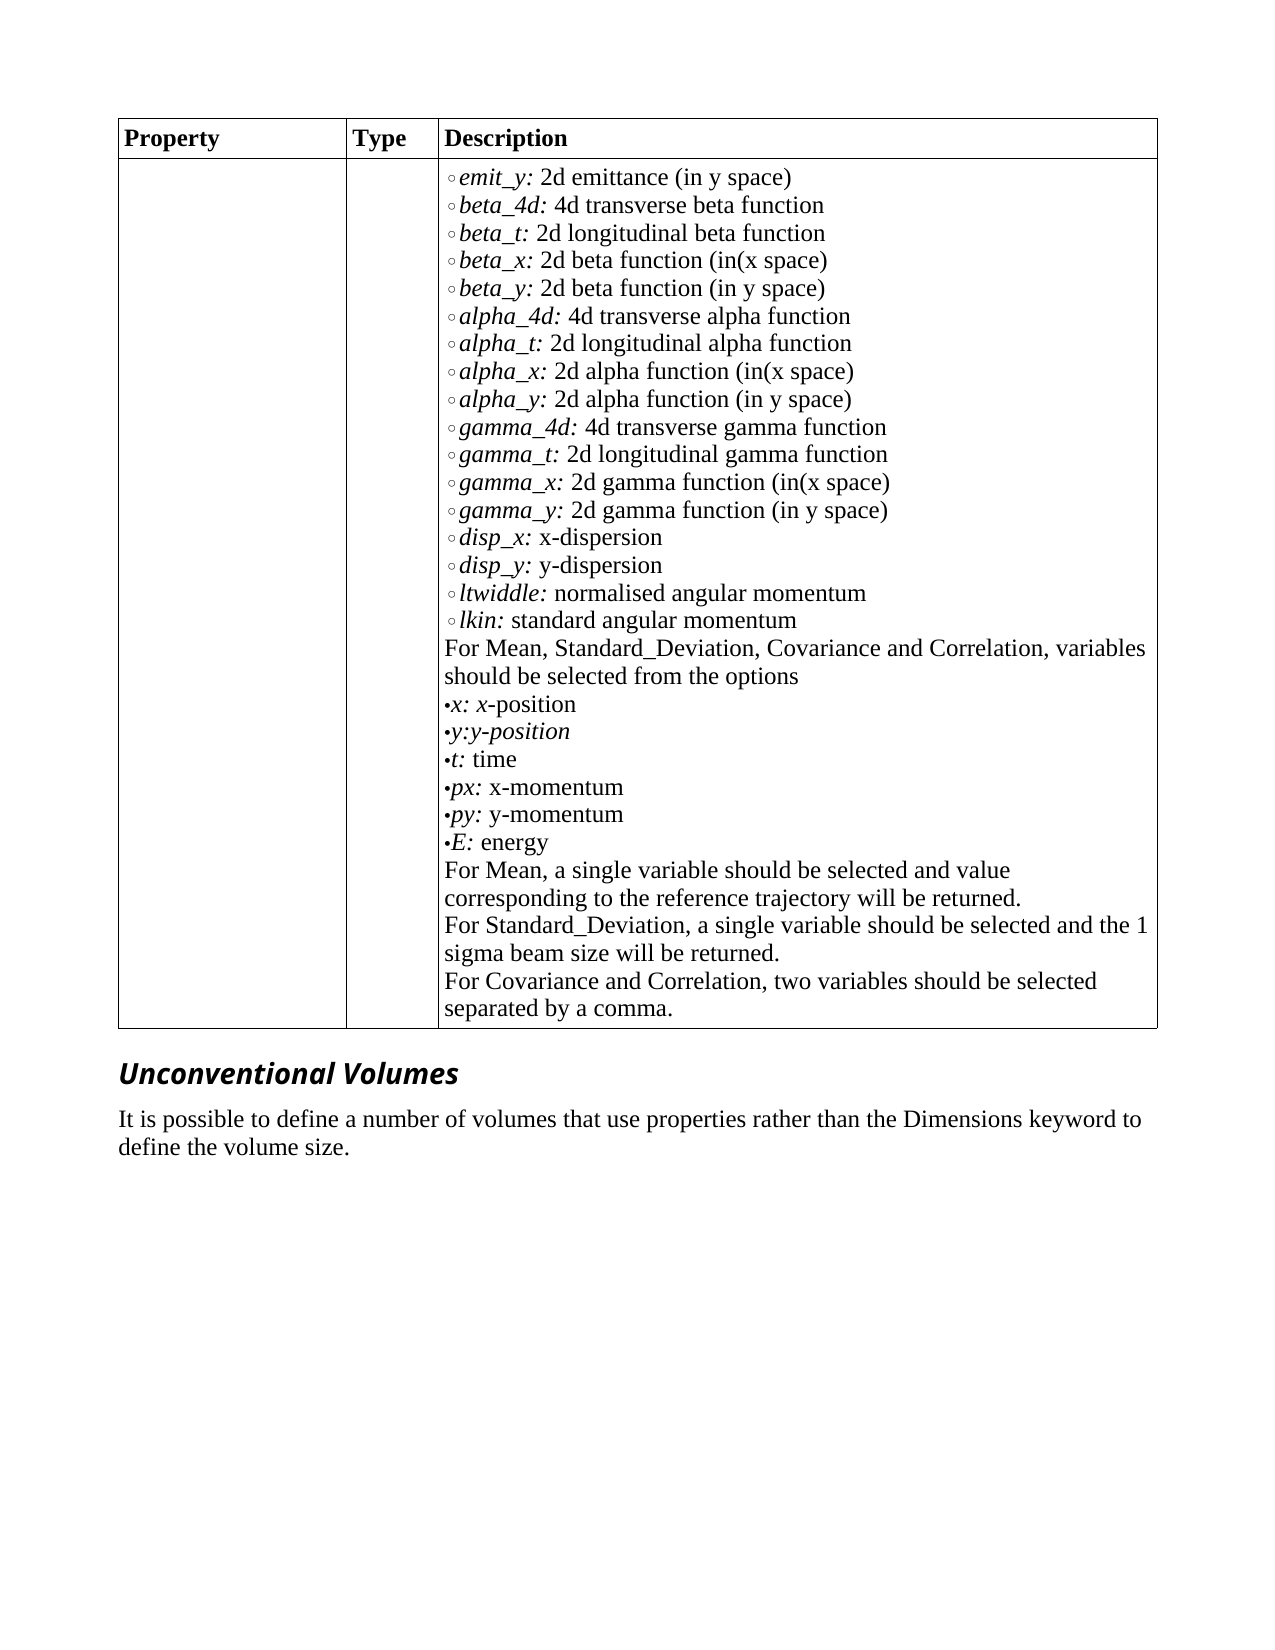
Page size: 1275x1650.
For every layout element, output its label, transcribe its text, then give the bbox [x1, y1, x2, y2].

text It is possible to define a number of volumes that use properties rather than the Dimensions keyword to define the volume size. [118, 1105, 1157, 1161]
subtitle Unconventional Volumes [118, 1053, 1157, 1093]
table_cell [119, 159, 346, 1028]
table_header Description [439, 119, 1157, 157]
table_cell [347, 159, 438, 1028]
table_header Property [119, 119, 346, 157]
table_header Type [347, 119, 438, 157]
table_cell Defines the variable that will be calculated for the substitution. Options are for Bunch_Parameter emit_6d : 6d emittance emit_4d: 4d emittance (in x-y space) emit_t: 2d emittance (in time space) emit_x: 2d emittance (in x space) emit_y: 2d emittance (in y space) beta_4d: 4d transverse beta function beta_t: 2d longitudinal beta function beta_x: 2d beta function (in(x space) beta_y: 2d beta function (in y space) alpha_4d: 4d transverse alpha function alpha_t: 2d longitudinal alpha function alpha_x: 2d alpha function (in(x space) alpha_y: 2d alpha function (in y space) gamma_4d: 4d transverse gamma function gamma_t: 2d longitudinal gamma function gamma_x: 2d gamma function (in(x space) gamma_y: 2d gamma function (in y space) disp_x: x-dispersion disp_y: y-dispersion ltwiddle: normalised angular momentum lkin: standard angular momentum For Mean, Standard_Deviation, Covariance and Correlation, variables should be selected from the options x: x-position y:y-position t: time px: x-momentum py: y-momentum E: energy For Mean, a single variable should be selected and value corresponding to the reference trajectory will be returned. For Standard_Deviation, a single variable should be selected and the 1 sigma beam size will be returned. For Covariance and Correlation, two variables should be selected separated by a comma. [439, 159, 1157, 1028]
